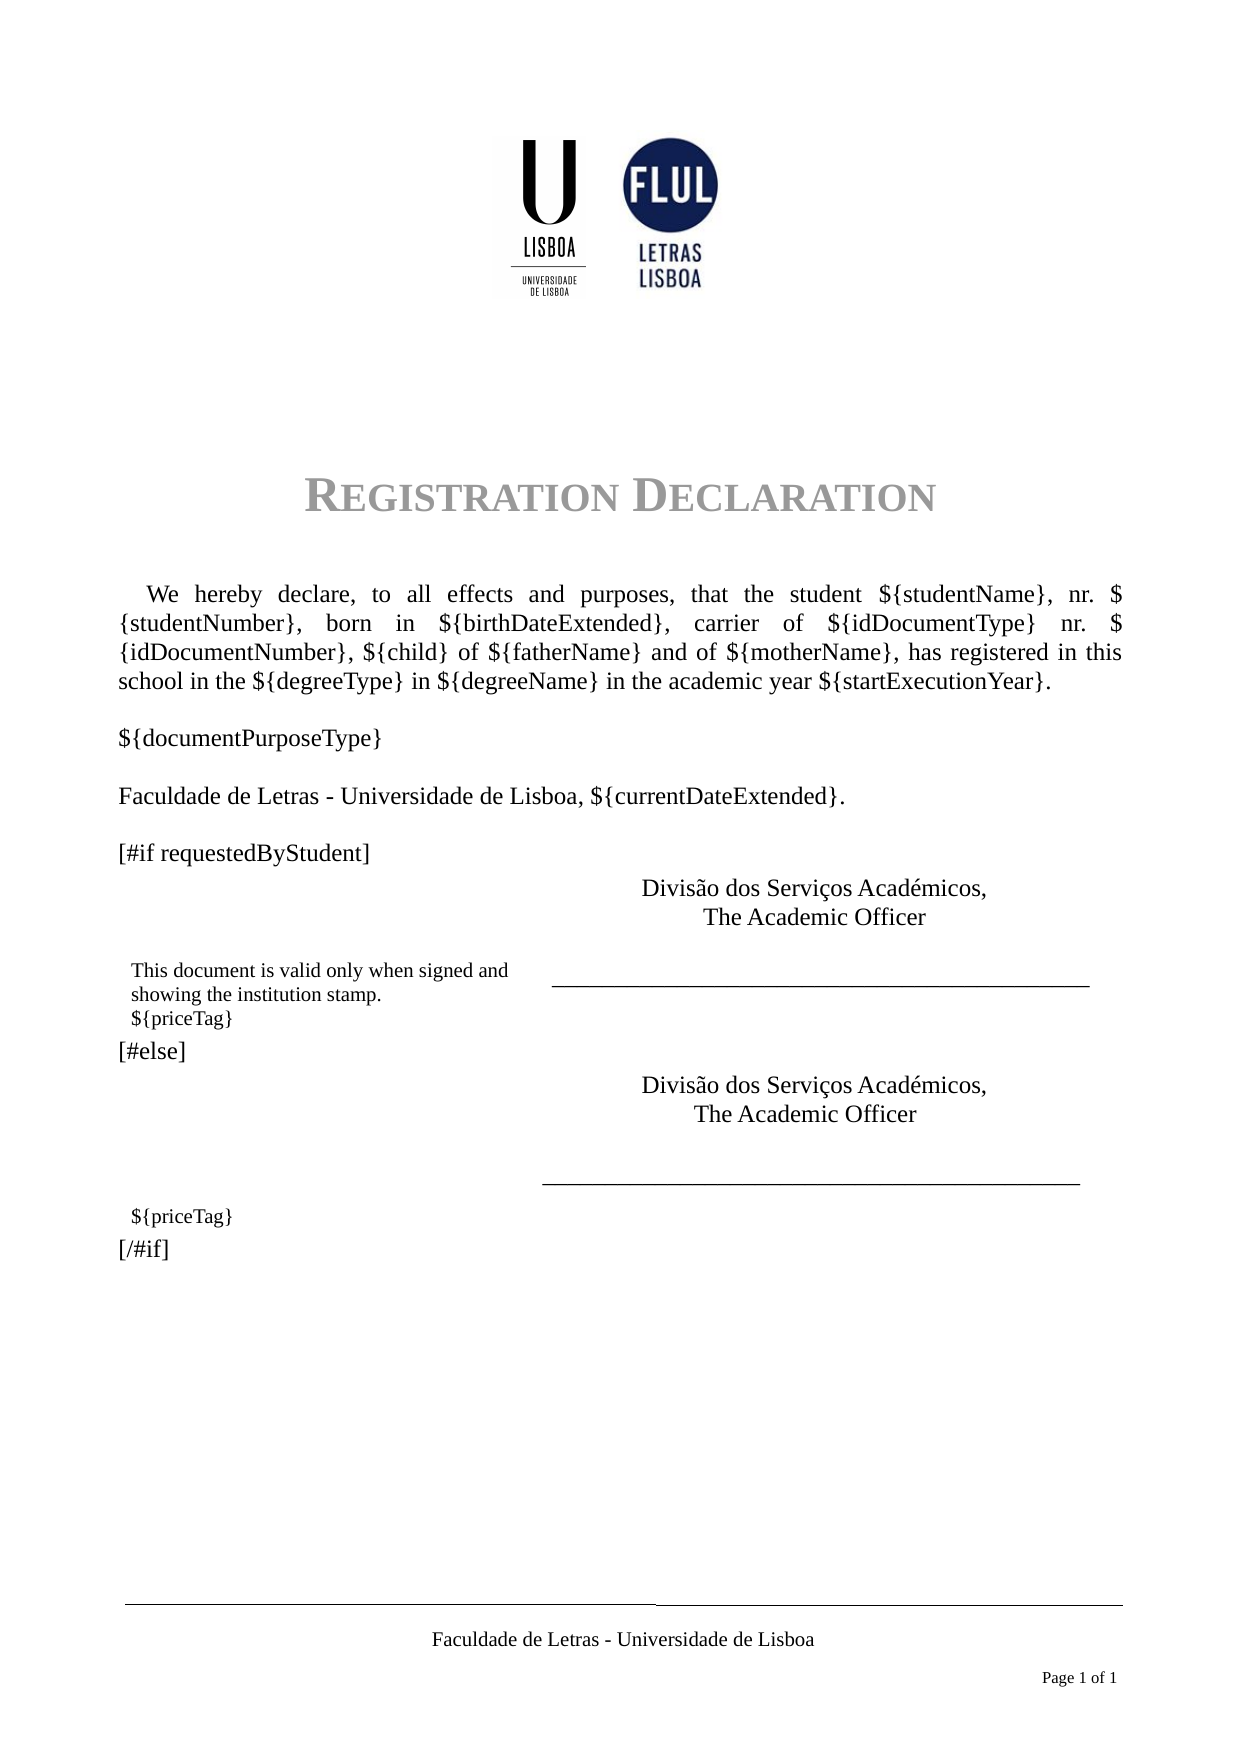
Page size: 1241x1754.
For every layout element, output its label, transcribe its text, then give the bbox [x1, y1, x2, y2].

text ${documentPurposeType} [118, 723, 1122, 752]
table_cell ___________________________________________ [500, 1134, 1110, 1193]
table_cell ___________________________________________ [519, 936, 1110, 996]
text Registration Declaration [118, 464, 1122, 522]
text We hereby declare, to all effects and purposes, that the student ${studentName}, nr. ${studentNumber}, born in ${birthDateExtended}, carrier of ${idDocumentType} nr. ${idDocumentNumber}, ${child} of ${fatherName} and of ${motherName}, has registered in this school in the ${degreeType} in ${degreeName} in the academic year ${startExecutionYear}. [118, 579, 1122, 694]
table_cell ${priceTag} [125, 1134, 500, 1234]
text [/#if] [118, 1234, 1122, 1262]
table_header Divisão dos Serviços Académicos, The Academic Officer [125, 1065, 1110, 1134]
table_header Divisão dos Serviços Académicos, The Academic Officer [519, 867, 1110, 936]
table_cell [500, 1194, 1110, 1234]
picture [492, 130, 755, 299]
table_cell [519, 996, 1110, 1036]
table_header This document is valid only when signed and showing the institution stamp. ${priceTag} [125, 867, 519, 1036]
text [#if requestedByStudent] [118, 838, 1122, 867]
text [#else] [118, 1036, 1122, 1065]
text Faculdade de Letras - Universidade de Lisboa, ${currentDateExtended}. [118, 781, 1122, 809]
